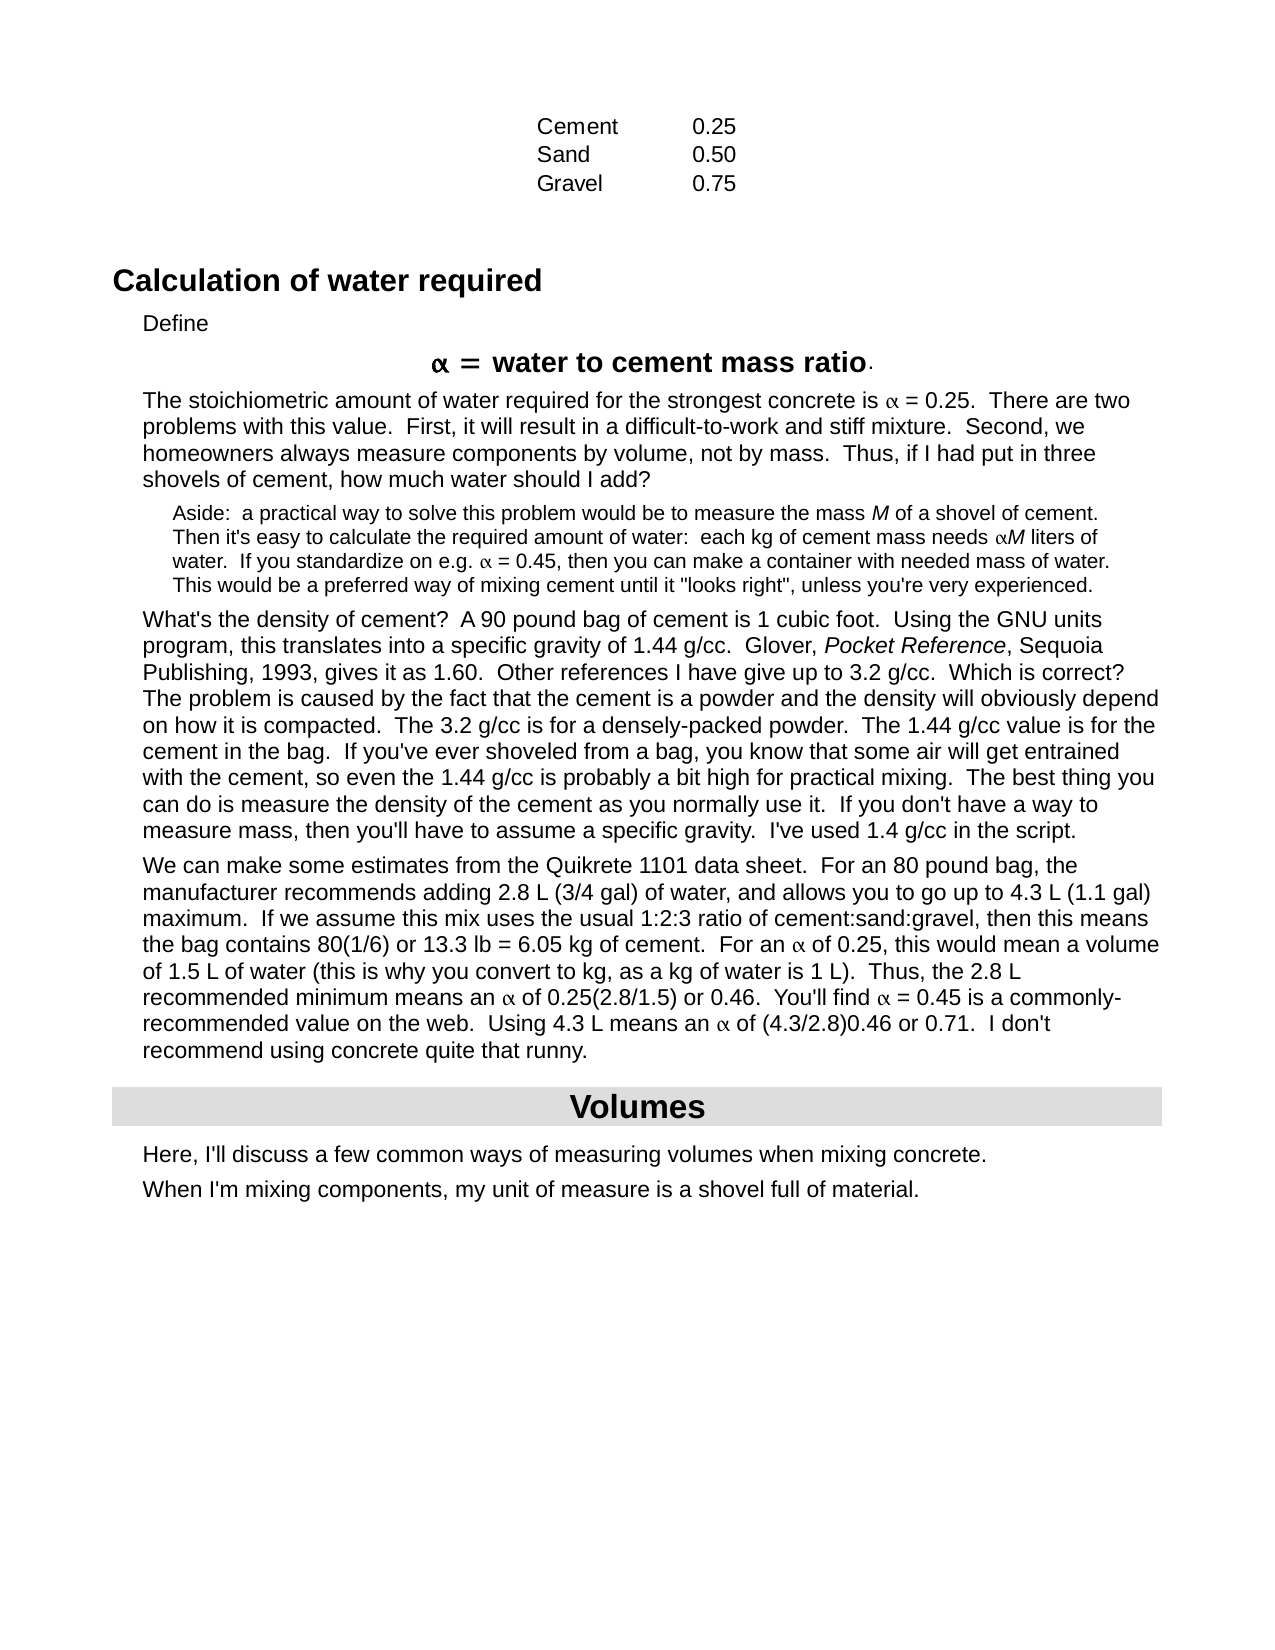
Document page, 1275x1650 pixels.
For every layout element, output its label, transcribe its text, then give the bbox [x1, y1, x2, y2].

text Here, I'll discuss a few common ways of measuring volumes when mixing concrete. [142, 1141, 1162, 1167]
text We can make some estimates from the Quikrete 1101 data sheet. For an 80 pound bag, the manufacturer recommends adding 2.8 L (3/4 gal) of water, and allows you to go up to 4.3 L (1.1 gal) maximum. If we assume this mix uses the usual 1:2:3 ratio of cement:sand:gravel, then this means the bag contains 80(1/6) or 13.3 lb = 6.05 kg of cement. For an  of 0.25, this would mean a volume of 1.5 L of water (this is why you convert to kg, as a kg of water is 1 L). Thus, the 2.8 L recommended minimum means an  of 0.25(2.8/1.5) or 0.46. You'll find  = 0.45 is a commonly-recommended value on the web. Using 4.3 L means an  of (4.3/2.8)0.46 or 0.71. I don't recommend using concrete quite that runny. [142, 852, 1162, 1063]
subtitle Volumes [112, 1087, 1162, 1126]
text The stoichiometric amount of water required for the strongest concrete is  = 0.25. There are two problems with this value. First, it will result in a difficult-to-work and stiff mixture. Second, we homeowners always measure components by volume, not by mass. Thus, if I had put in three shovels of cement, how much water should I add? [142, 387, 1162, 492]
text Aside: a practical way to solve this problem would be to measure the mass M of a shovel of cement. Then it's easy to calculate the required amount of water: each kg of cement mass needs M liters of water. If you standardize on e.g.  = 0.45, then you can make a container with needed mass of water. This would be a preferred way of mixing cement until it "looks right", unless you're very experienced. [172, 501, 1132, 597]
text When I'm mixing components, my unit of measure is a shovel full of material. [142, 1176, 1162, 1202]
text Define [142, 310, 1162, 336]
subtitle Calculation of water required [112, 262, 1162, 298]
text What's the density of cement? A 90 pound bag of cement is 1 cubic foot. Using the GNU units program, this translates into a specific gravity of 1.44 g/cc. Glover, Pocket Reference, Sequoia Publishing, 1993, gives it as 1.60. Other references I have give up to 3.2 g/cc. Which is correct? The problem is caused by the fact that the cement is a powder and the density will obviously depend on how it is compacted. The 3.2 g/cc is for a densely-packed powder. The 1.44 g/cc value is for the cement in the bag. If you've ever shoveled from a bag, you know that some air will get entrained with the cement, so even the 1.44 g/cc is probably a bit high for practical mixing. The best thing you can do is measure the density of the cement as you normally use it. If you don't have a way to measure mass, then you'll have to assume a specific gravity. I've used 1.4 g/cc in the script. [142, 606, 1162, 843]
text . [142, 345, 1162, 378]
